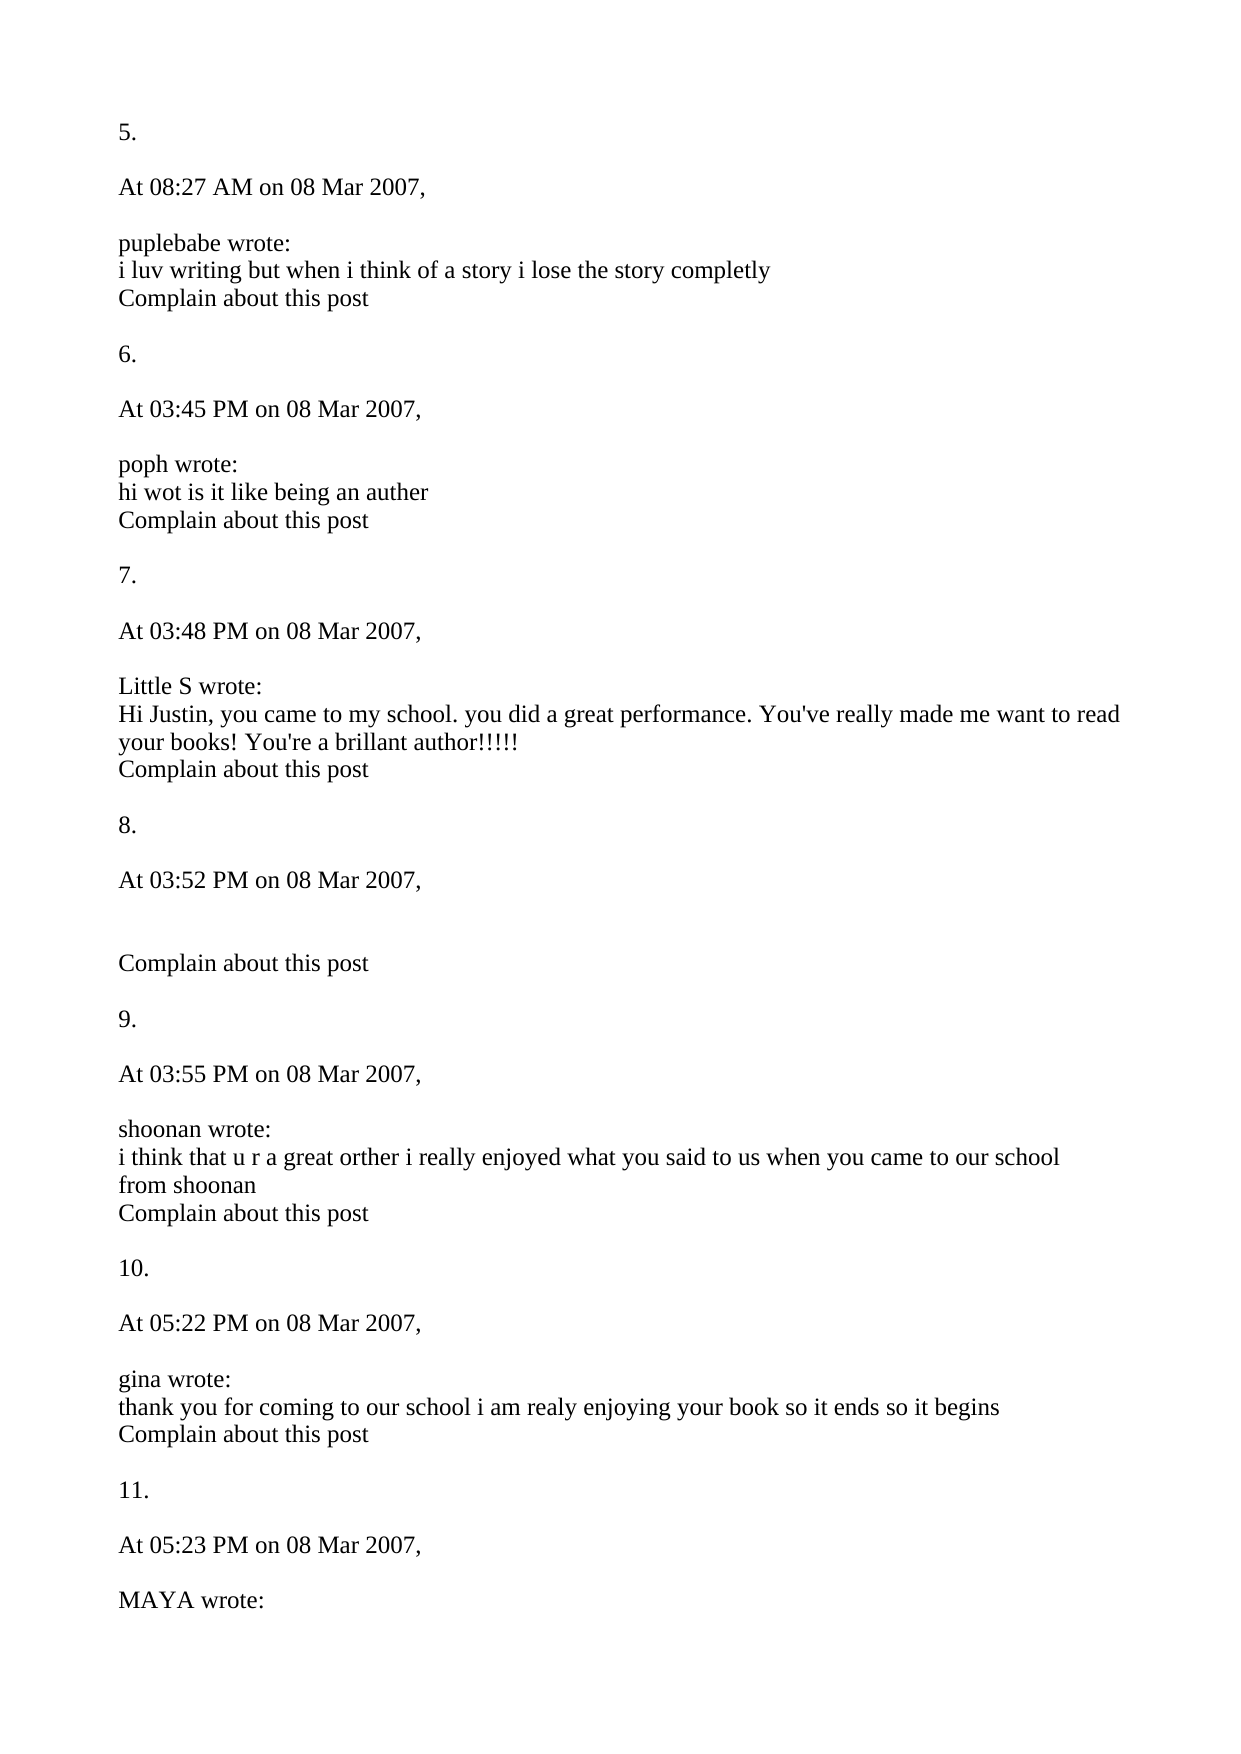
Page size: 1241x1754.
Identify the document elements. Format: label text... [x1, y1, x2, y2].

text Hi Justin, you came to my school. you did a great performance. You've really made me want to read your books! You're a brillant author!!!!! [118, 700, 1122, 755]
text At 05:23 PM on 08 Mar 2007, [118, 1531, 1122, 1559]
text MAYA wrote: [118, 1587, 1122, 1614]
text 9. [118, 1005, 1122, 1032]
text Complain about this post [118, 284, 1122, 312]
text Complain about this post [118, 1420, 1122, 1448]
text 6. [118, 340, 1122, 367]
text hi wot is it like being an auther [118, 478, 1122, 506]
text Complain about this post [118, 949, 1122, 977]
text At 05:22 PM on 08 Mar 2007, [118, 1309, 1122, 1337]
text Complain about this post [118, 1199, 1122, 1226]
text 5. [118, 118, 1122, 146]
text 7. [118, 561, 1122, 589]
text 10. [118, 1254, 1122, 1282]
text Complain about this post [118, 755, 1122, 783]
text i luv writing but when i think of a story i lose the story completly [118, 257, 1122, 284]
text poph wrote: [118, 451, 1122, 478]
text 8. [118, 811, 1122, 838]
text 11. [118, 1476, 1122, 1503]
text At 03:55 PM on 08 Mar 2007, [118, 1060, 1122, 1088]
text At 03:45 PM on 08 Mar 2007, [118, 395, 1122, 423]
text Little S wrote: [118, 672, 1122, 700]
text Complain about this post [118, 506, 1122, 534]
text puplebabe wrote: [118, 229, 1122, 257]
text gina wrote: [118, 1365, 1122, 1393]
text shoonan wrote: [118, 1116, 1122, 1143]
text At 03:48 PM on 08 Mar 2007, [118, 617, 1122, 644]
text from shoonan [118, 1171, 1122, 1199]
text i think that u r a great orther i really enjoyed what you said to us when you came to our school [118, 1143, 1122, 1171]
text At 08:27 AM on 08 Mar 2007, [118, 173, 1122, 201]
text At 03:52 PM on 08 Mar 2007, [118, 866, 1122, 894]
text thank you for coming to our school i am realy enjoying your book so it ends so it begins [118, 1393, 1122, 1420]
